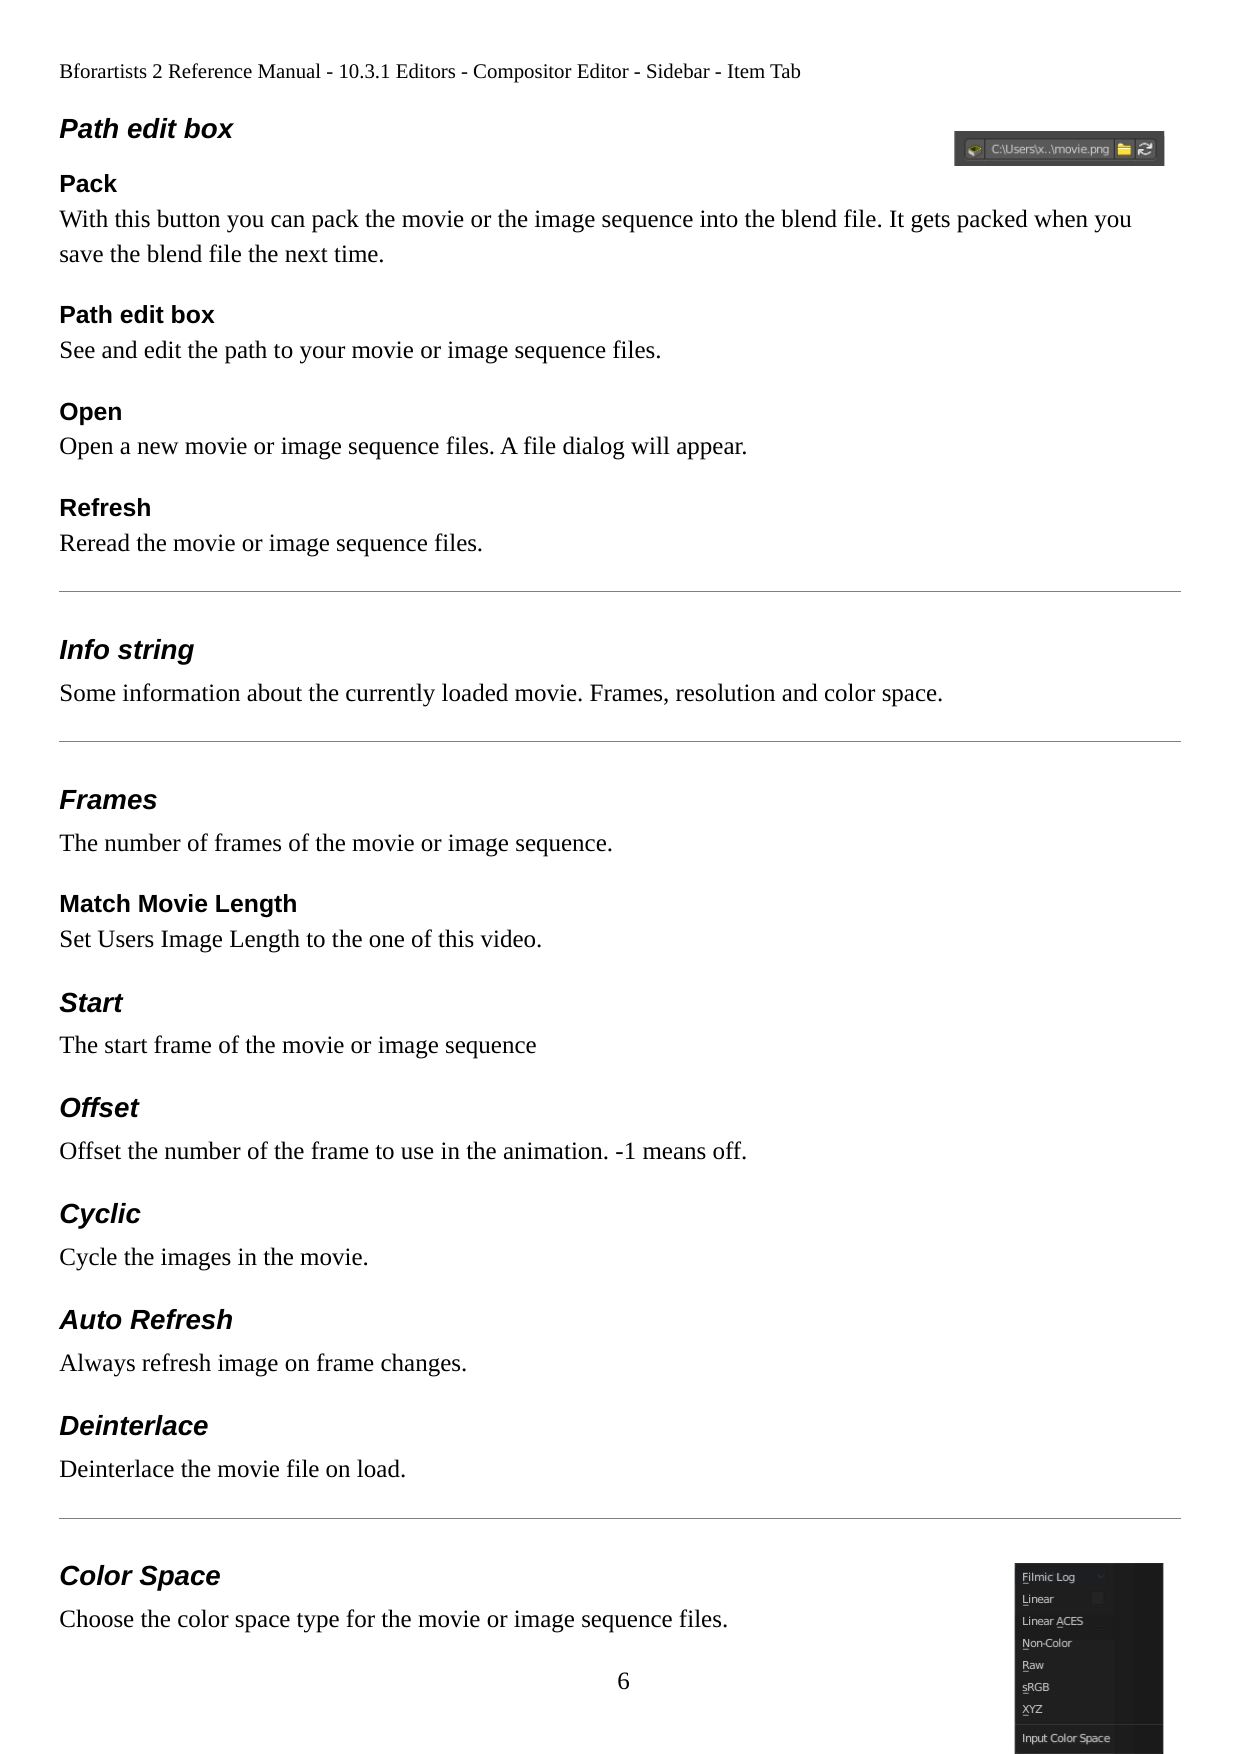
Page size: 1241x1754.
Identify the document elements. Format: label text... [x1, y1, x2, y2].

text Set Users Image Length to the one of this video. [59, 924, 1181, 953]
text The number of frames of the movie or image sequence. [59, 828, 1181, 857]
text Choose the color space type for the movie or image sequence files. [59, 1604, 1014, 1633]
subtitle Cyclic [59, 1198, 1181, 1230]
subtitle Offset [59, 1092, 1181, 1124]
text Some information about the currently loaded movie. Frames, resolution and color space. [59, 678, 1181, 707]
text Offset the number of the frame to use in the animation. -1 means off. [59, 1136, 1181, 1165]
subtitle Match Movie Length [59, 889, 1181, 918]
subtitle Auto Refresh [59, 1304, 1181, 1336]
subtitle Frames [59, 784, 1181, 816]
text Open a new movie or image sequence files. A file dialog will appear. [59, 431, 1181, 460]
text See and edit the path to your movie or image sequence files. [59, 335, 1181, 364]
subtitle Info string [59, 633, 1181, 665]
text With this button you can pack the movie or the image sequence into the blend file. It gets packed when you save the blend file the next time. [59, 204, 1181, 267]
subtitle Color Space [59, 1560, 1181, 1592]
subtitle Pack [59, 169, 1181, 198]
text Reread the movie or image sequence files. [59, 528, 1181, 557]
picture [954, 131, 1165, 166]
subtitle Path edit box [59, 113, 1181, 144]
subtitle Start [59, 986, 1181, 1018]
picture [1014, 1563, 1164, 1754]
subtitle Path edit box [59, 300, 1181, 329]
text The start frame of the movie or image sequence [59, 1030, 1181, 1059]
text Cycle the images in the movie. [59, 1242, 1181, 1271]
subtitle Refresh [59, 493, 1181, 522]
subtitle Deinterlace [59, 1410, 1181, 1442]
text Always refresh image on frame changes. [59, 1348, 1181, 1377]
text Deinterlace the movie file on load. [59, 1454, 1181, 1483]
subtitle Open [59, 397, 1181, 425]
